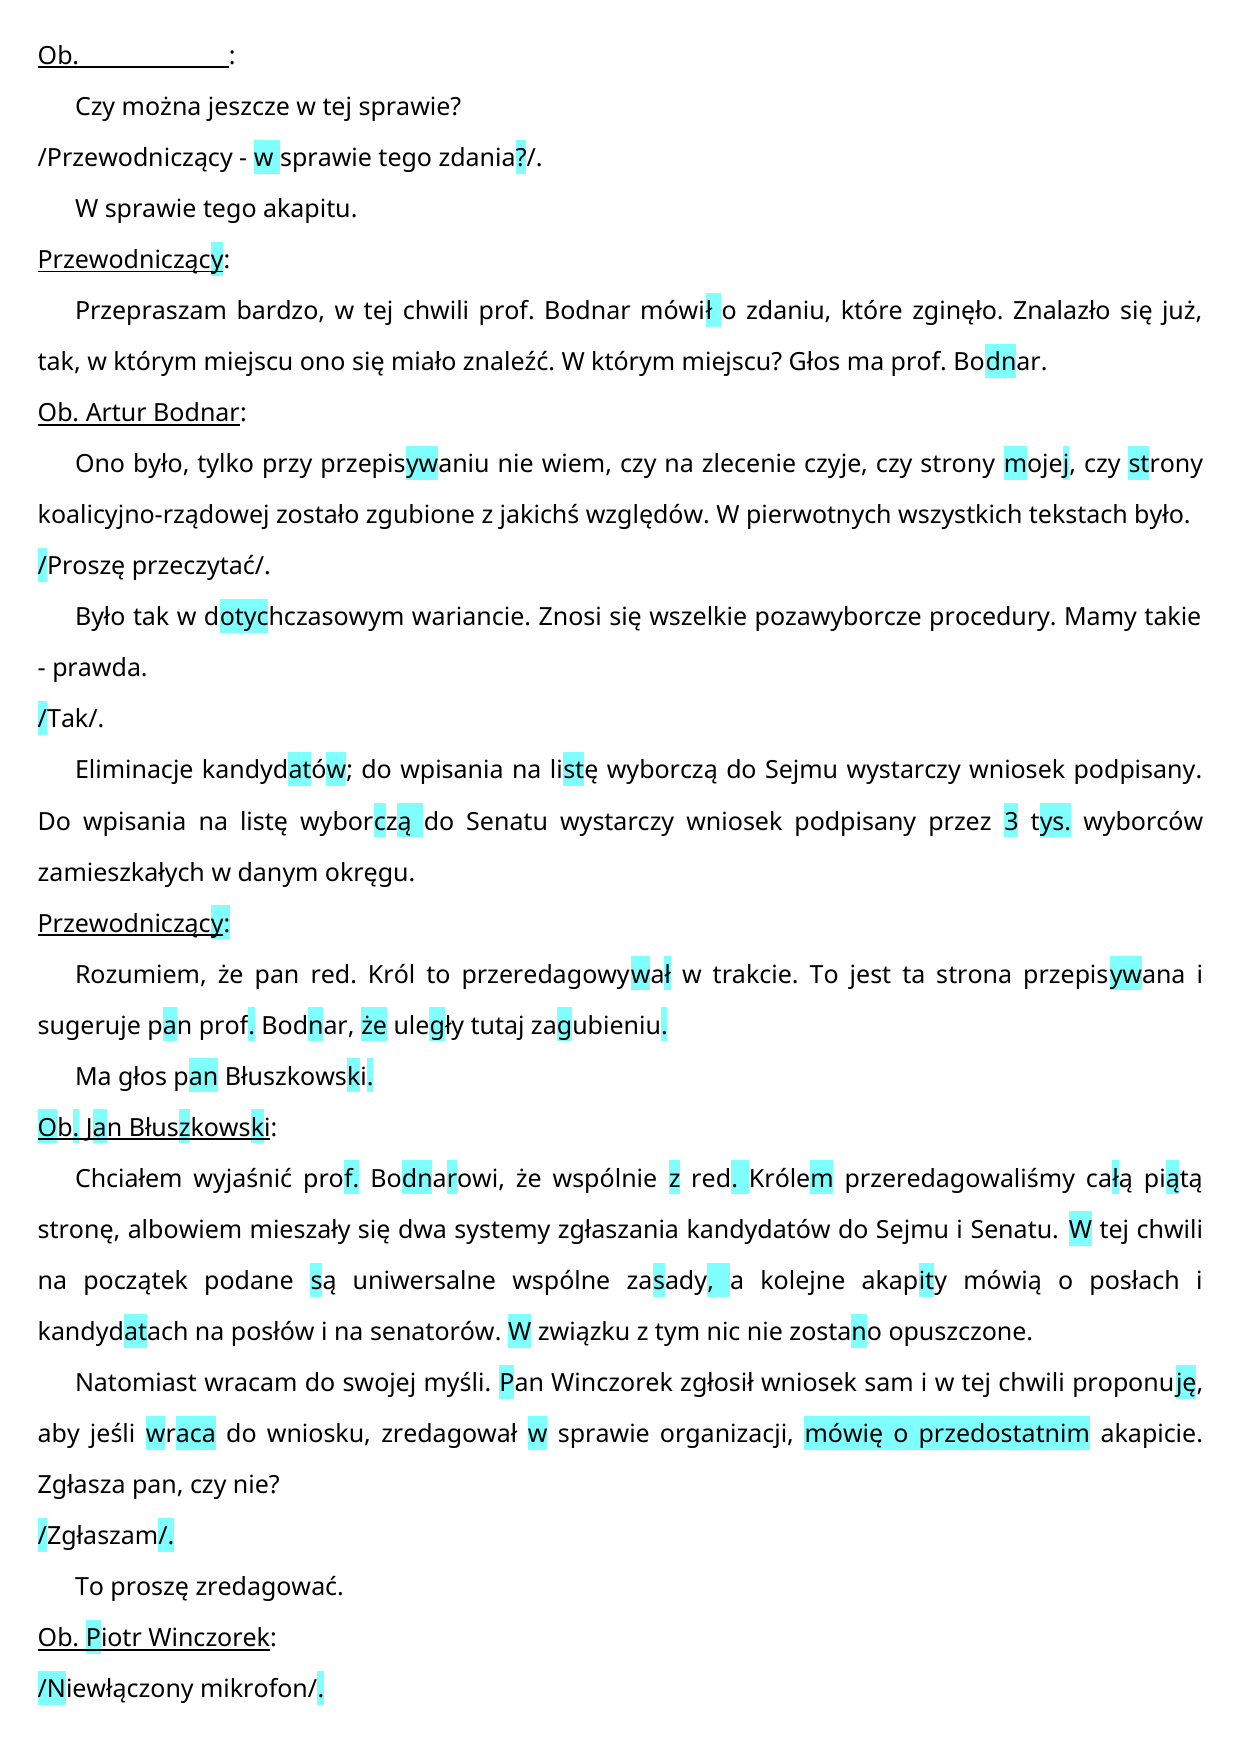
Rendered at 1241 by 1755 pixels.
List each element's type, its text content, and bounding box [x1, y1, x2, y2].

text To proszę zredagować. [37, 1569, 1203, 1603]
text /Proszę przeczytać/. [37, 548, 1203, 582]
text /Zgłaszam/. [37, 1518, 1203, 1552]
text /Przewodniczący - w sprawie tego zdania?/. [37, 139, 1203, 174]
text Ob. : [37, 37, 1203, 72]
text Było tak w dotychczasowym wariancie. Znosi się wszelkie pozawyborcze procedury. Mamy takie - prawda. [37, 599, 1203, 684]
text Czy można jeszcze w tej sprawie? [37, 88, 1203, 123]
text W sprawie tego akapitu. [37, 191, 1203, 225]
text Natomiast wracam do swojej myśli. Pan Winczorek zgłosił wniosek sam i w tej chwili proponuję, aby jeśli wraca do wniosku, zredagował w sprawie organizacji, mówię o przedostatnim akapicie. Zgłasza pan, czy nie? [37, 1364, 1203, 1501]
text Przepraszam bardzo, w tej chwili prof. Bodnar mówił o zdaniu, które zginęło. Znalazło się już, tak, w którym miejscu ono się miało znaleźć. W którym miejscu? Głos ma prof. Bodnar. [37, 293, 1203, 378]
text Rozumiem, że pan red. Król to przeredagowywał w trakcie. To jest ta strona przepisywana i sugeruje pan prof. Bodnar, że uległy tutaj zagubieniu. [37, 956, 1203, 1041]
text Ob. Artur Bodnar: [37, 395, 1203, 429]
text /Niewłączony mikrofon/. [37, 1671, 1203, 1705]
text Ob. Jan Błuszkowski: [37, 1109, 1203, 1143]
text Ma głos pan Błuszkowski. [37, 1058, 1203, 1092]
text Przewodniczący: [37, 242, 1203, 276]
text /Tak/. [37, 701, 1203, 735]
text Ob. Piotr Winczorek: [37, 1620, 1203, 1654]
text Ono było, tylko przy przepisywaniu nie wiem, czy na zlecenie czyje, czy strony mojej, czy strony koalicyjno-rządowej zostało zgubione z jakichś względów. W pierwotnych wszystkich tekstach było. [37, 446, 1203, 531]
text Przewodniczący: [37, 905, 1203, 939]
text Eliminacje kandydatów; do wpisania na listę wyborczą do Sejmu wystarczy wniosek podpisany. Do wpisania na listę wyborczą do Senatu wystarczy wniosek podpisany przez 3 tys. wyborców zamieszkałych w danym okręgu. [37, 752, 1203, 888]
text Chciałem wyjaśnić prof. Bodnarowi, że wspólnie z red. Królem przeredagowaliśmy całą piątą stronę, albowiem mieszały się dwa systemy zgłaszania kandydatów do Sejmu i Senatu. W tej chwili na początek podane są uniwersalne wspólne zasady, a kolejne akapity mówią o posłach i kandydatach na posłów i na senatorów. W związku z tym nic nie zostano opuszczone. [37, 1160, 1203, 1348]
